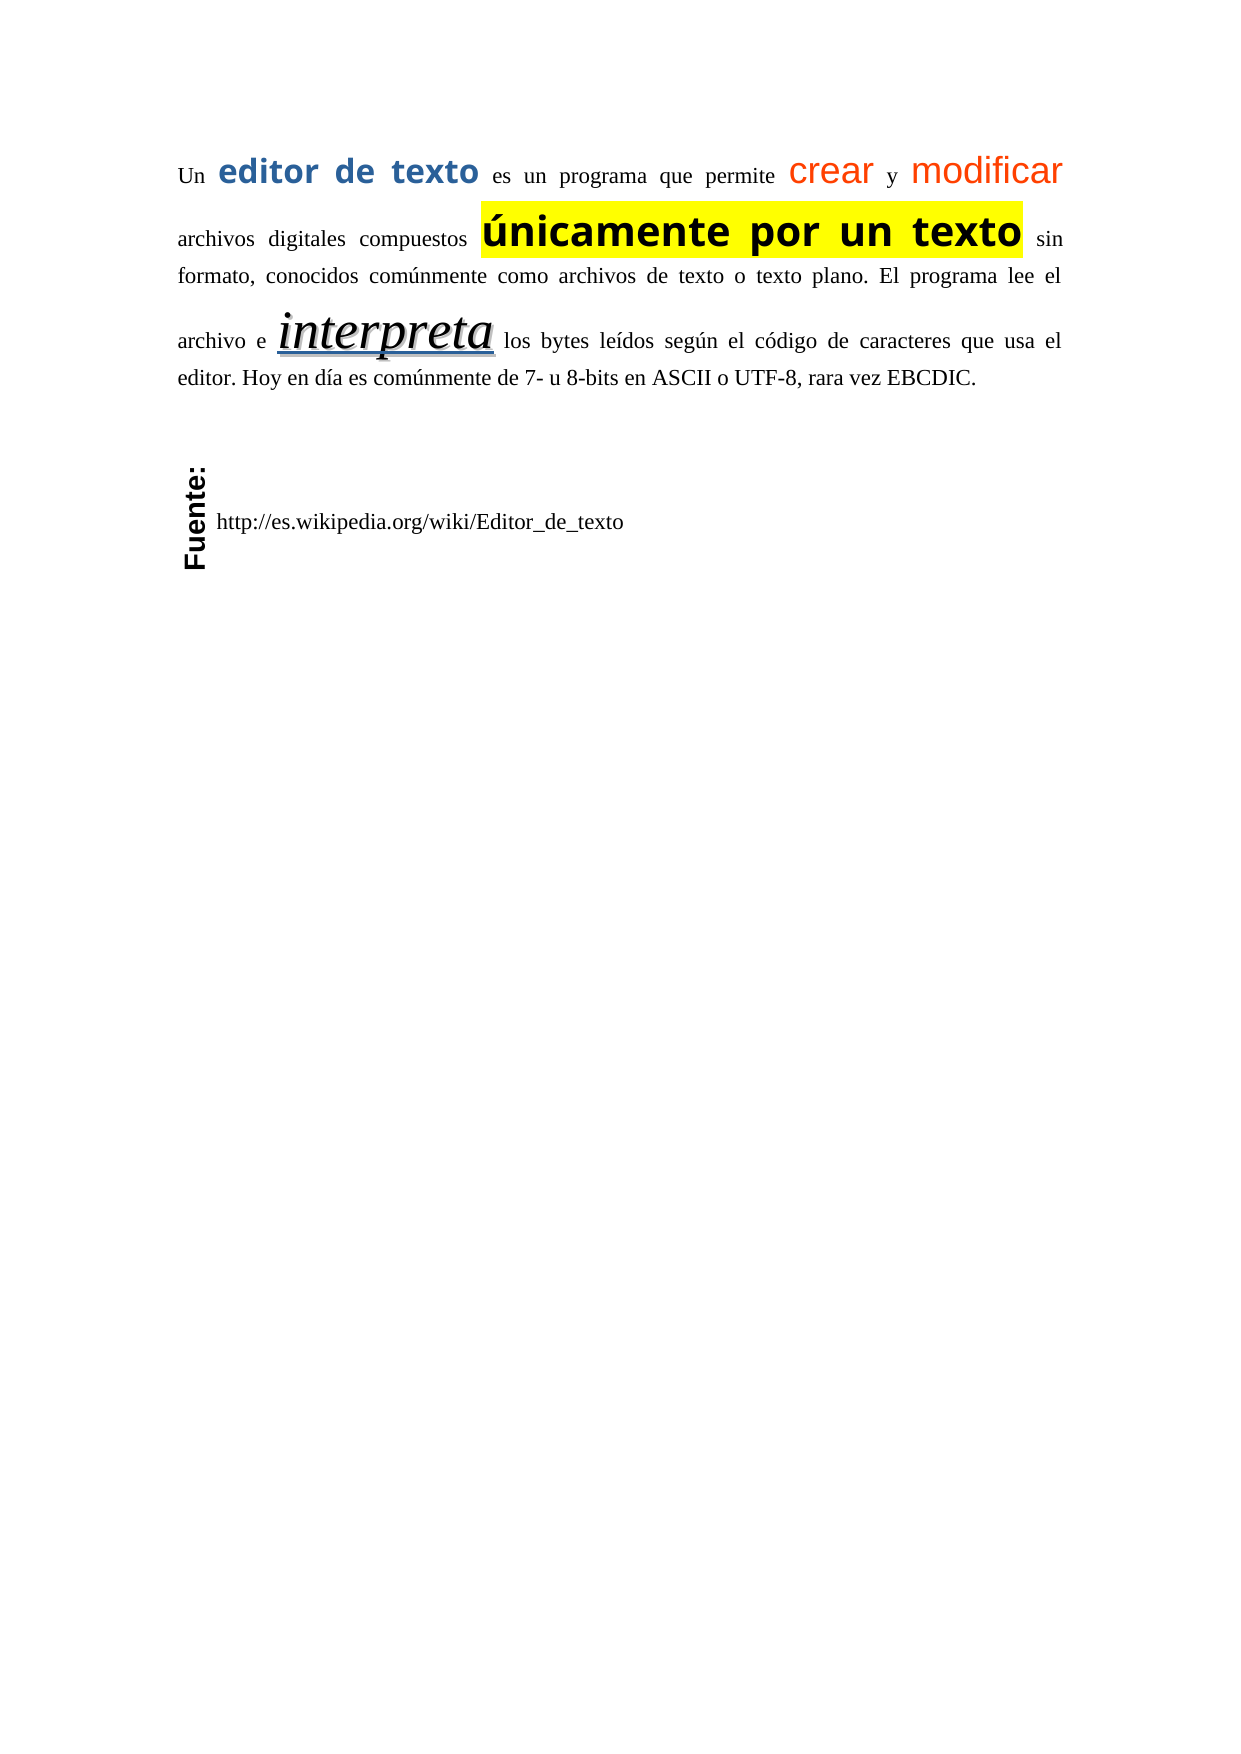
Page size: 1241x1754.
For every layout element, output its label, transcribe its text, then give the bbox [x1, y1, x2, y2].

text Un editor de texto es un programa que permite crear y modificar archivos digitales compuestos únicamente por un texto sin formato, conocidos comúnmente como archivos de texto o texto plano. El programa lee el archivo e interpreta los bytes leídos según el código de caracteres que usa el editor. Hoy en día es comúnmente de 7- u 8-bits en ASCII o UTF-8, rara vez EBCDIC. [177, 148, 1063, 390]
text Fuente: http://es.wikipedia.org/wiki/Editor_de_texto [177, 466, 1063, 571]
